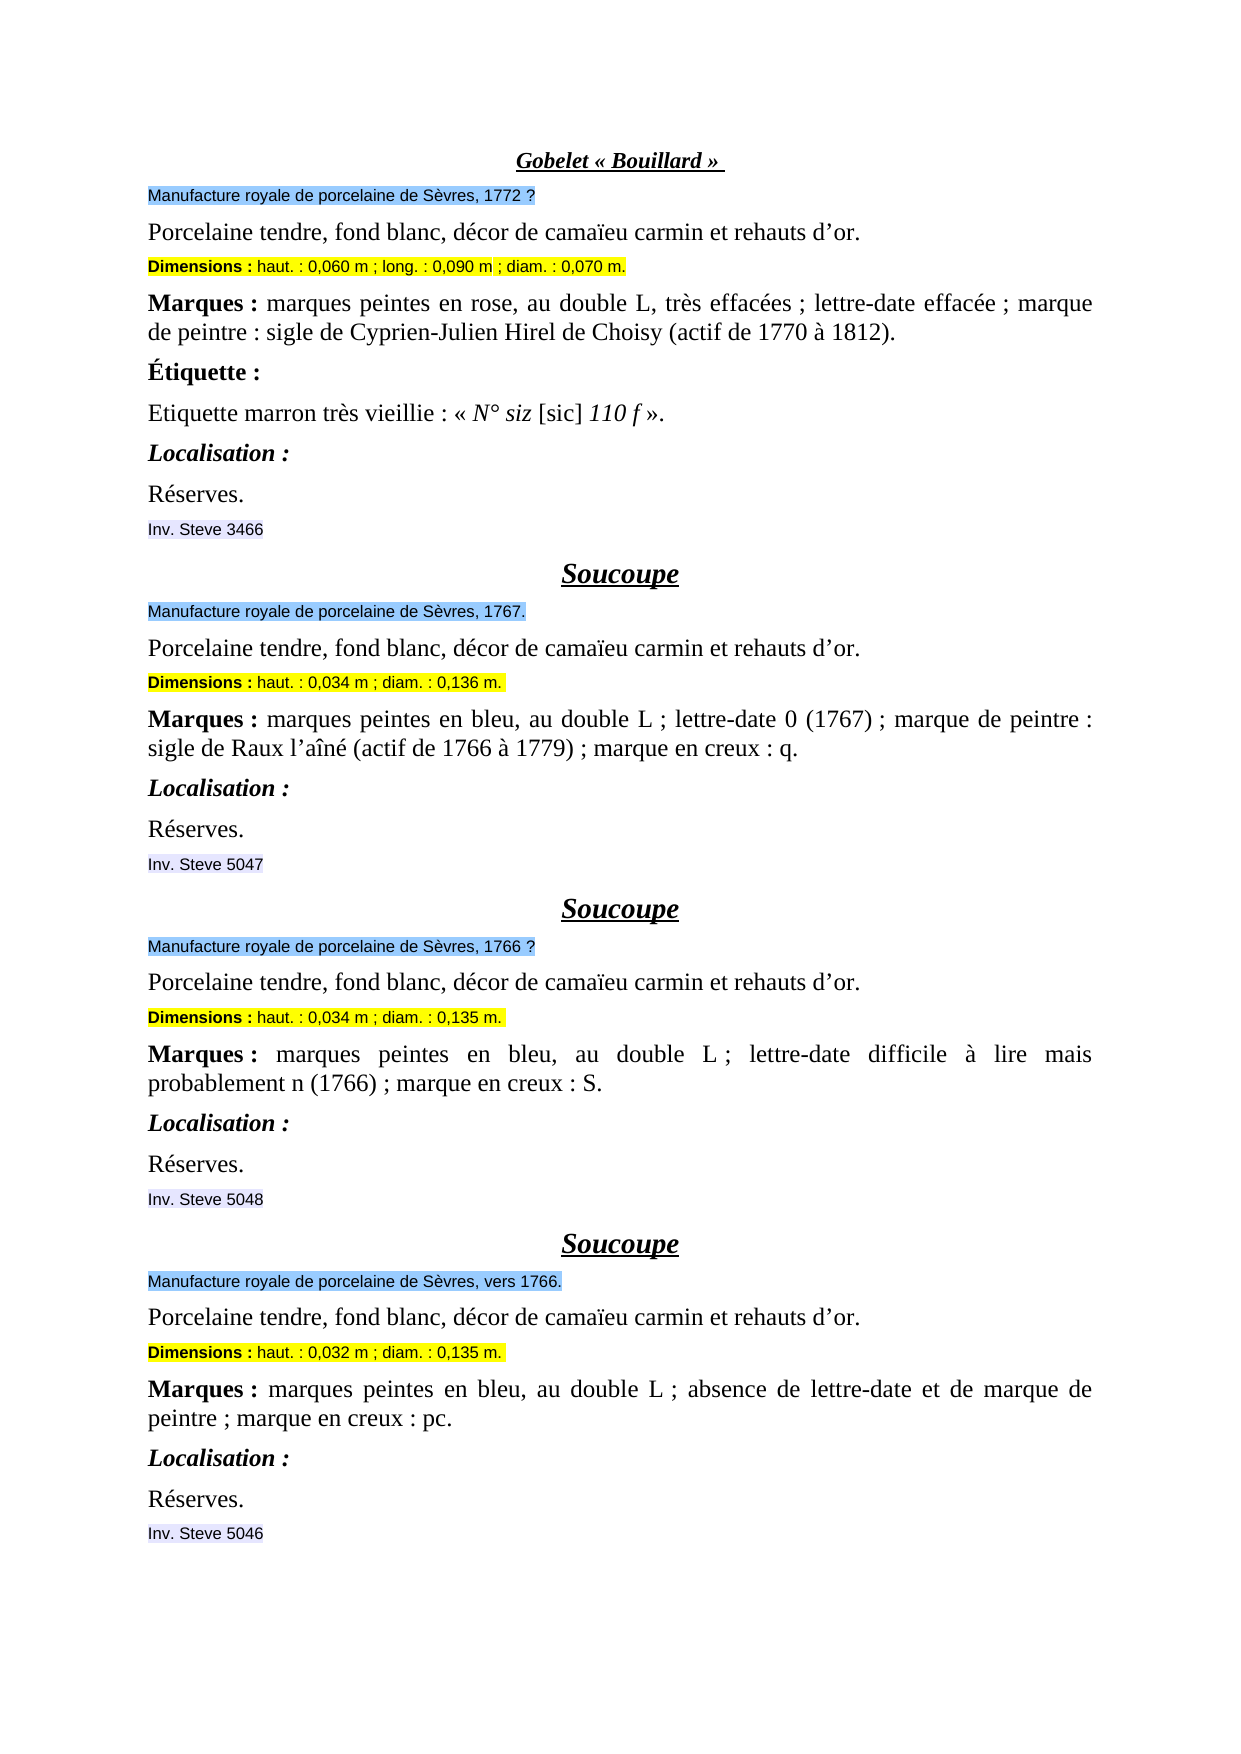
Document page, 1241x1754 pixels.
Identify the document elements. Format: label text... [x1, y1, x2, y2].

text Réserves. [148, 1149, 1093, 1177]
text Marques : marques peintes en bleu, au double L ; lettre-date 0 (1767) ; marque de peintre : sigle de Raux l’aîné (actif de 1766 à 1779) ; marque en creux : q. [148, 704, 1093, 762]
text Marques : marques peintes en bleu, au double L ; lettre-date difficile à lire mais probablement n (1766) ; marque en creux : S. [148, 1039, 1093, 1096]
text Localisation : [148, 1443, 1093, 1472]
text Localisation : [148, 1108, 1093, 1137]
subtitle Soucoupe [148, 891, 1093, 925]
text Porcelaine tendre, fond blanc, décor de camaïeu carmin et rehauts d’or. [148, 633, 1093, 661]
text Réserves. [148, 814, 1093, 843]
text Manufacture royale de porcelaine de Sèvres, vers 1766. [562, 1271, 1093, 1291]
text Localisation : [148, 438, 1093, 467]
text Dimensions : haut. : 0,060 m ; long. : 0,090 m ; diam. : 0,070 m. [626, 257, 1093, 276]
text Manufacture royale de porcelaine de Sèvres, 1772 ? [535, 186, 1093, 205]
subtitle Soucoupe [148, 1226, 1093, 1260]
text Inv. Steve 3466 [148, 519, 1093, 539]
text Réserves. [148, 479, 1093, 508]
text Localisation : [148, 773, 1093, 802]
text Porcelaine tendre, fond blanc, décor de camaïeu carmin et rehauts d’or. [148, 967, 1093, 996]
text Dimensions : haut. : 0,034 m ; diam. : 0,136 m. [506, 673, 1093, 692]
text Porcelaine tendre, fond blanc, décor de camaïeu carmin et rehauts d’or. [148, 1302, 1093, 1331]
text Marques : marques peintes en bleu, au double L ; absence de lettre-date et de marque de peintre ; marque en creux : pc. [148, 1374, 1093, 1431]
text Marques : marques peintes en rose, au double L, très effacées ; lettre-date effacée ; marque de peintre : sigle de Cyprien-Julien Hirel de Choisy (actif de 1770 à 1812). [148, 288, 1093, 346]
text Inv. Steve 5048 [263, 1189, 1093, 1208]
subtitle Soucoupe [148, 556, 1093, 590]
text Porcelaine tendre, fond blanc, décor de camaïeu carmin et rehauts d’or. [148, 217, 1093, 245]
text Étiquette : [148, 357, 1093, 386]
text Etiquette marron très vieillie : « N° siz [sic] 110 f ». [148, 398, 1093, 427]
text Dimensions : haut. : 0,032 m ; diam. : 0,135 m. [506, 1343, 1093, 1362]
text Dimensions : haut. : 0,034 m ; diam. : 0,135 m. [506, 1008, 1093, 1027]
text Réserves. [148, 1484, 1093, 1512]
text Manufacture royale de porcelaine de Sèvres, 1767. [526, 602, 1093, 621]
text Manufacture royale de porcelaine de Sèvres, 1766 ? [535, 937, 1093, 956]
subtitle Gobelet « Bouillard » [148, 148, 1093, 174]
text Inv. Steve 5046 [263, 1524, 1093, 1543]
text Inv. Steve 5047 [263, 854, 1093, 873]
